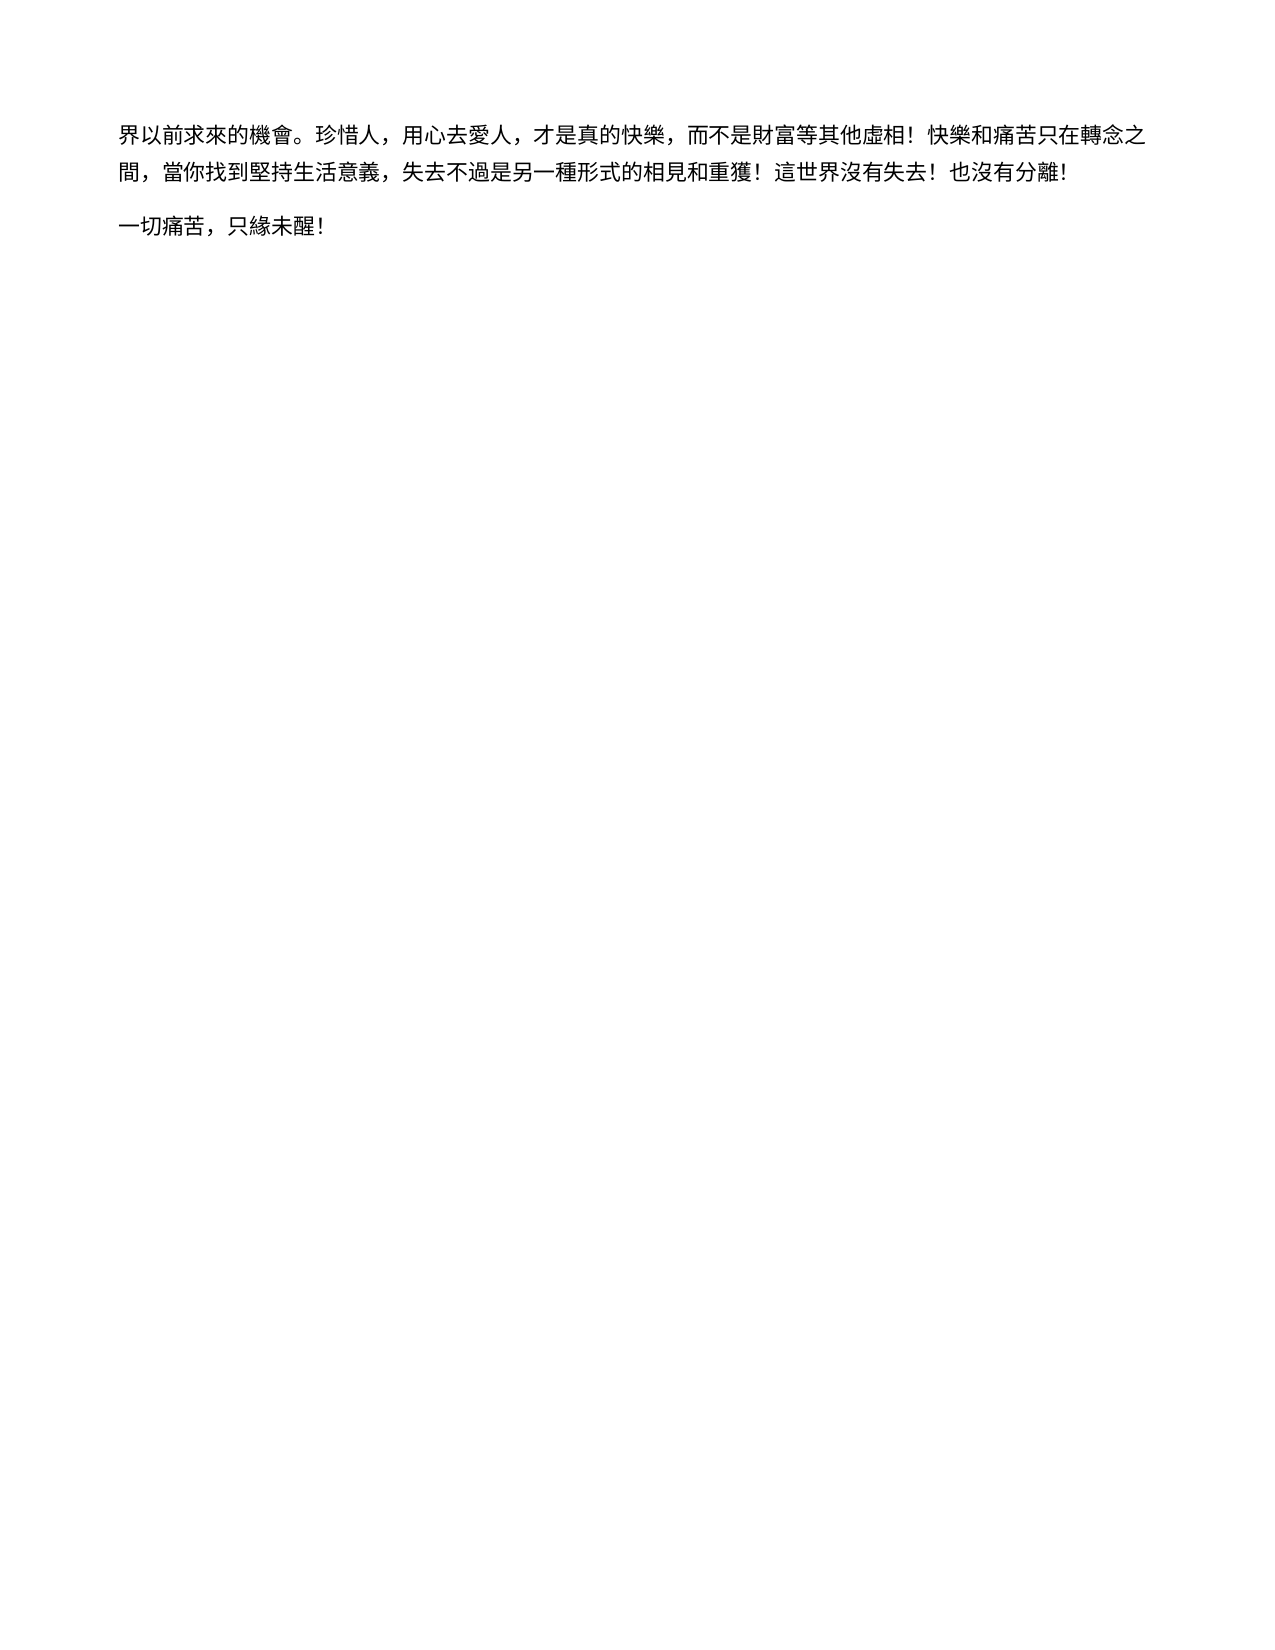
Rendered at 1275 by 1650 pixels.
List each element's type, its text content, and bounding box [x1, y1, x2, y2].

text 界以前求來的機會。珍惜人，用心去愛人，才是真的快樂，而不是財富等其他虛相！快樂和痛苦只在轉念之間，當你找到堅持生活意義，失去不過是另一種形式的相見和重獲！這世界沒有失去！也沒有分離！ [118, 118, 1157, 186]
text 一切痛苦，只緣未醒！ [118, 209, 1157, 241]
